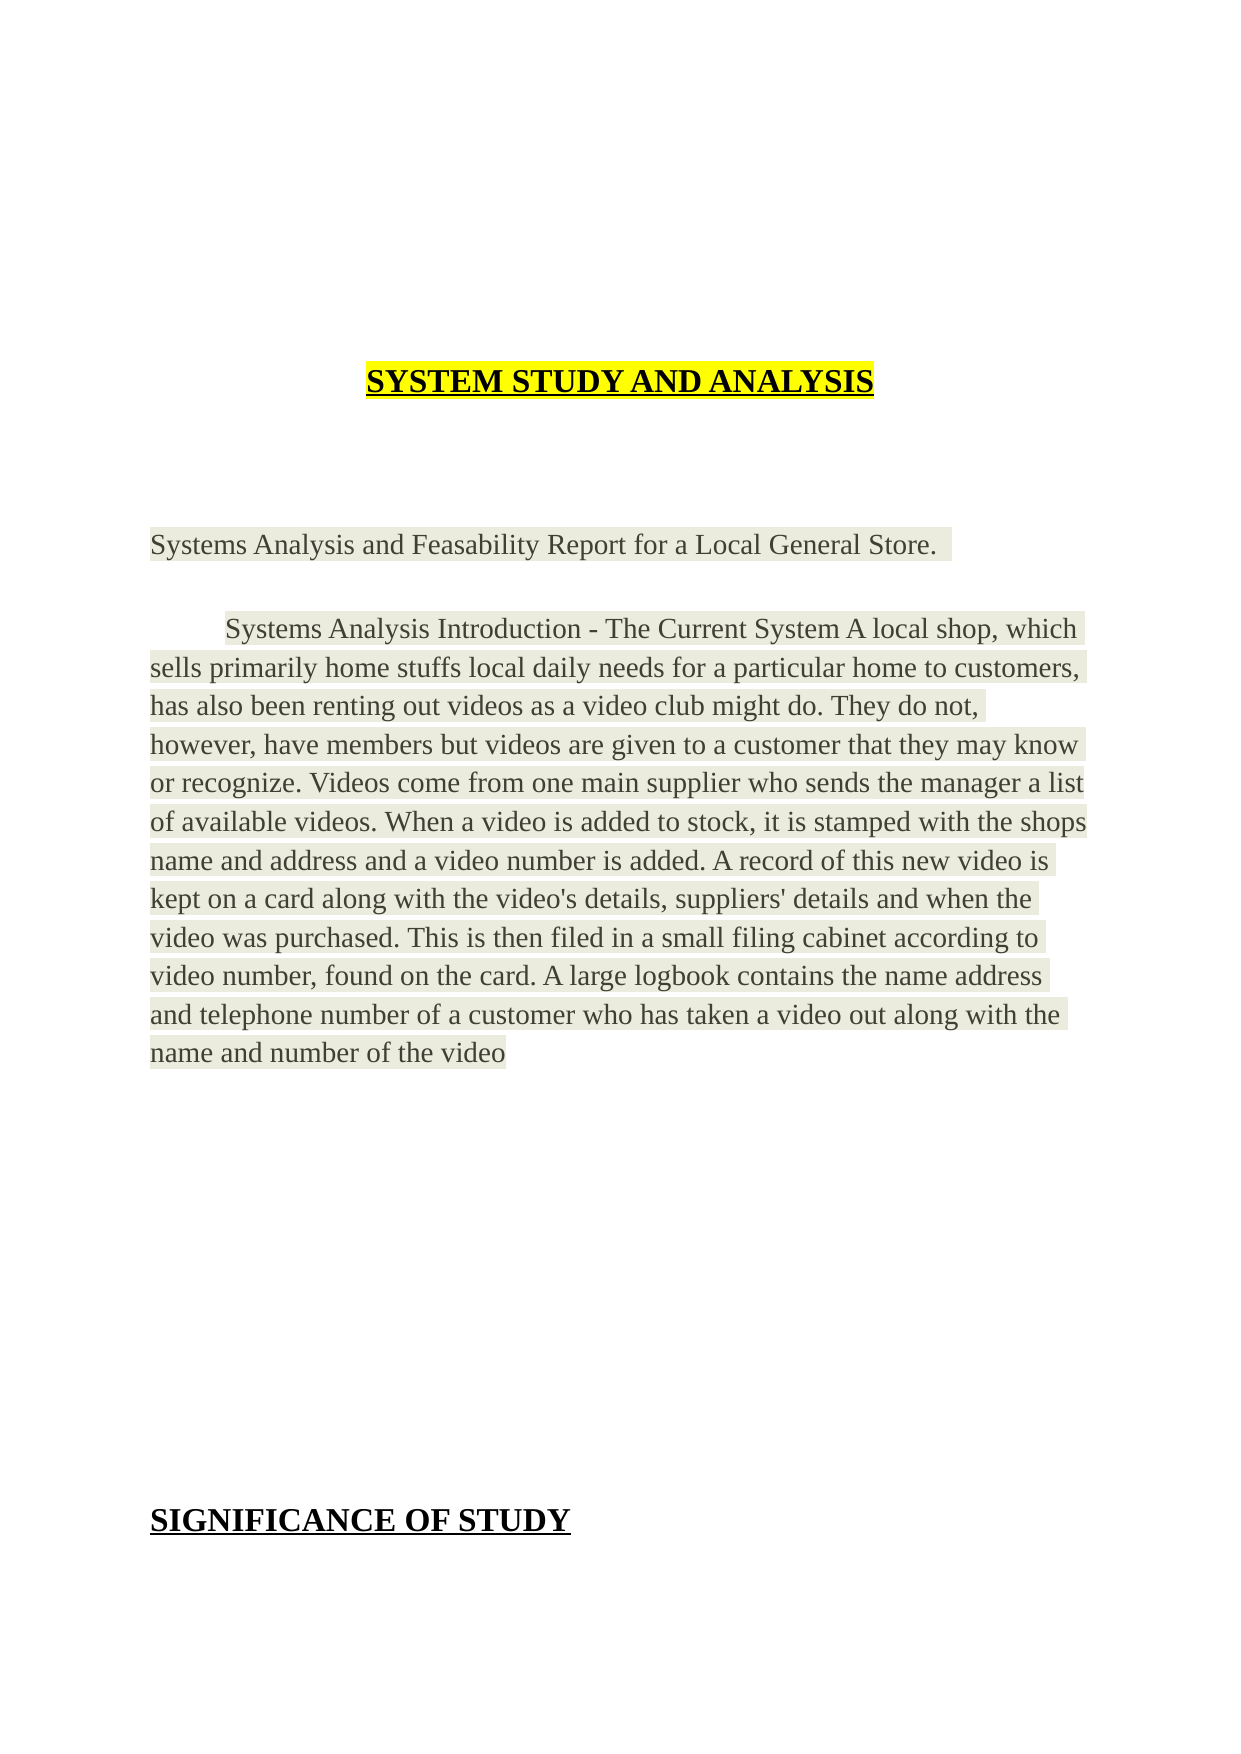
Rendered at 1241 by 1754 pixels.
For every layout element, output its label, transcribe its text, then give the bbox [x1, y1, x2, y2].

text SYSTEM STUDY AND ANALYSIS [150, 361, 1090, 399]
text Systems Analysis Introduction - The Current System A local shop, which sells primarily home stuffs local daily needs for a particular home to customers, has also been renting out videos as a video club might do. They do not, however, have members but videos are given to a customer that they may know or recognize. Videos come from one main supplier who sends the manager a list of available videos. When a video is added to stock, it is stamped with the shops name and address and a video number is added. A record of this new video is kept on a card along with the video's details, suppliers' details and when the video was purchased. This is then filed in a small filing cabinet according to video number, found on the card. A large logbook contains the name address and telephone number of a customer who has taken a video out along with the name and number of the video [150, 611, 1090, 1069]
text Systems Analysis and Feasability Report for a Local General Store. [150, 527, 1090, 561]
text SIGNIFICANCE OF STUDY [150, 1500, 1090, 1538]
